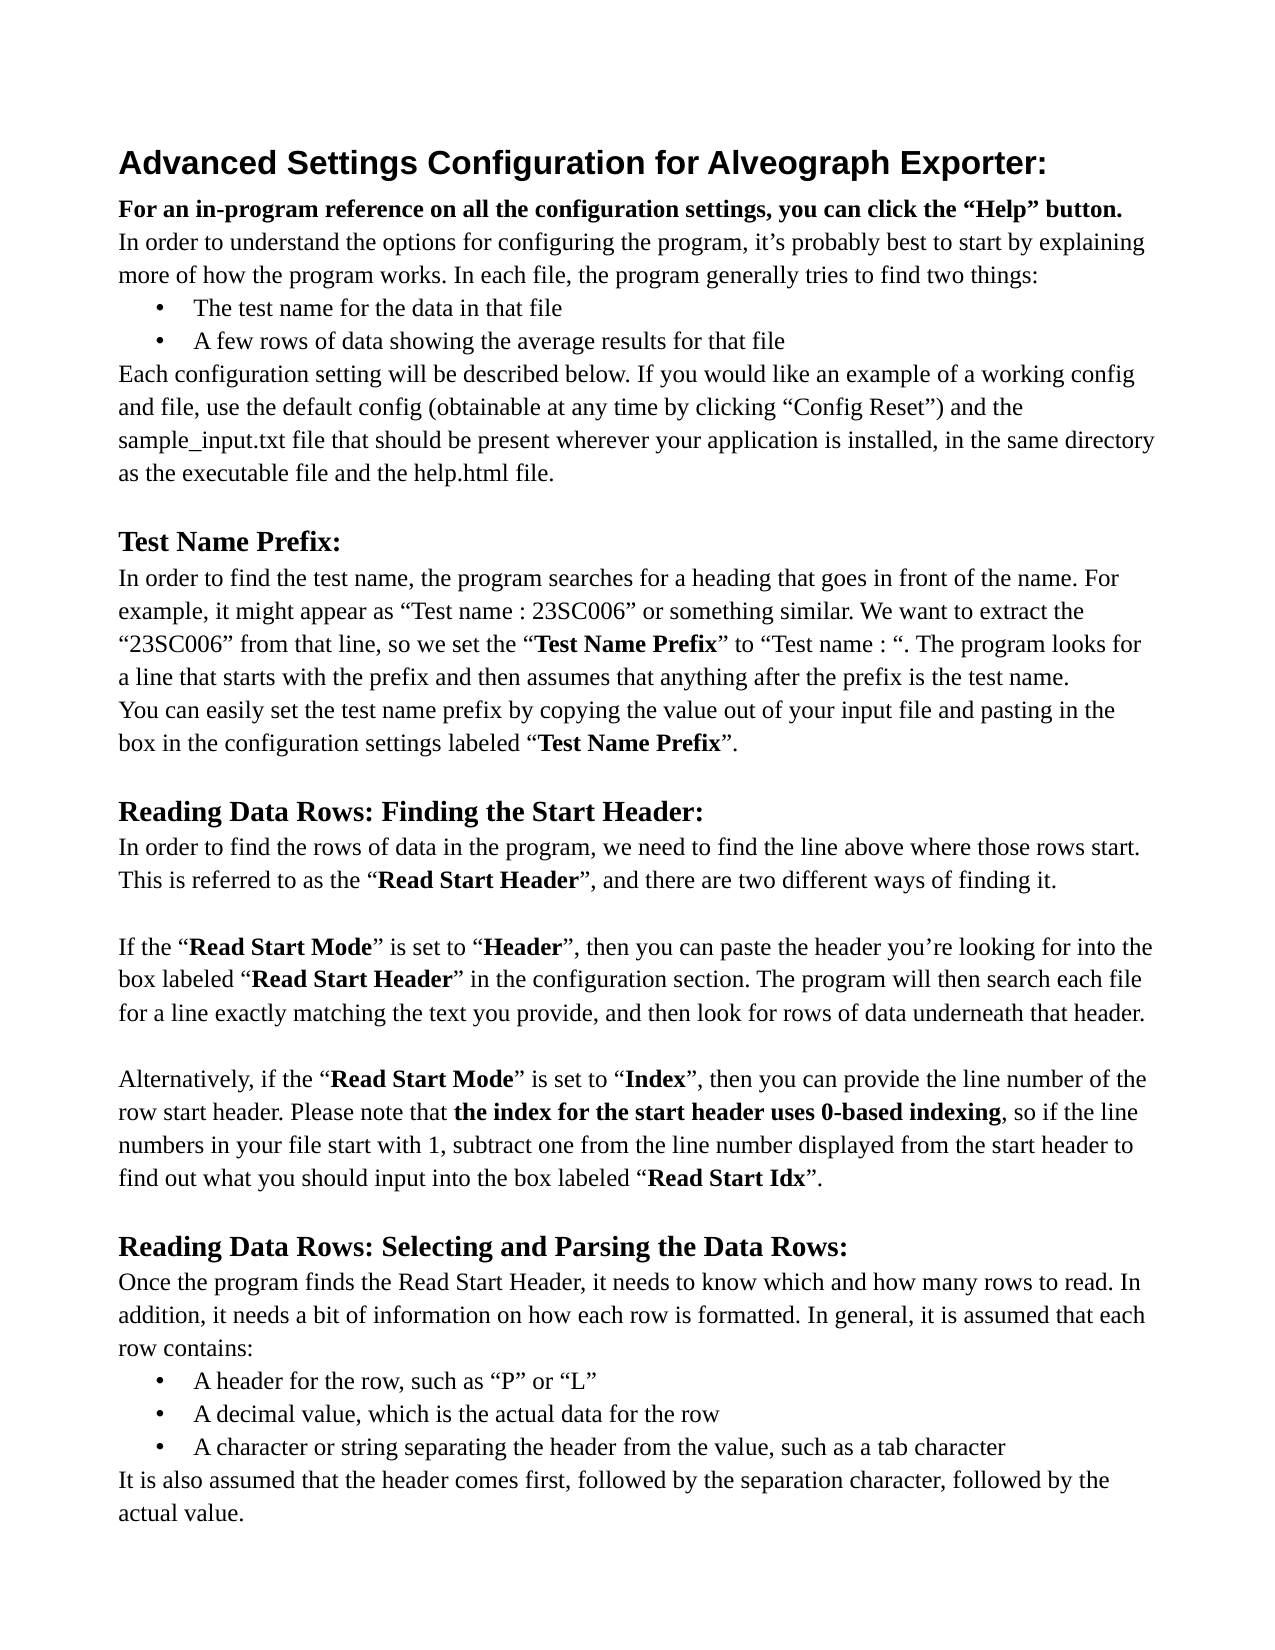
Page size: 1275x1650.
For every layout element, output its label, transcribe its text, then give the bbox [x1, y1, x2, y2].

text In order to understand the options for configuring the program, it’s probably best to start by explaining more of how the program works. In each file, the program generally tries to find two things: [118, 227, 1157, 289]
text Alternatively, if the “Read Start Mode” is set to “Index”, then you can provide the line number of the row start header. Please note that the index for the start header uses 0-based indexing, so if the line numbers in your file start with 1, subtract one from the line number displayed from the start header to find out what you should input into the box labeled “Read Start Idx”. [118, 1064, 1157, 1191]
list The test name for the data in that file [156, 293, 1157, 322]
text Test Name Prefix: [118, 524, 1157, 558]
subtitle Advanced Settings Configuration for Alveograph Exporter: [118, 143, 1157, 182]
text Reading Data Rows: Finding the Start Header: [118, 794, 1157, 827]
list A header for the row, such as “P” or “L” [156, 1366, 1157, 1395]
text Once the program finds the Read Start Header, it needs to know which and how many rows to read. In addition, it needs a bit of information on how each row is formatted. In general, it is assumed that each row contains: [118, 1267, 1157, 1362]
list A few rows of data showing the average results for that file [156, 326, 1157, 355]
text Each configuration setting will be described below. If you would like an example of a working config and file, use the default config (obtainable at any time by clicking “Config Reset”) and the sample_input.txt file that should be present wherever your application is installed, in the same directory as the executable file and the help.html file. [118, 359, 1157, 487]
text If the “Read Start Mode” is set to “Header”, then you can paste the header you’re looking for into the box labeled “Read Start Header” in the configuration section. The program will then search each file for a line exactly matching the text you provide, and then look for rows of data underneath that header. [118, 932, 1157, 1026]
text For an in-program reference on all the configuration settings, you can click the “Help” button. [118, 194, 1157, 223]
text In order to find the rows of data in the program, we need to find the line above where those rows start. This is referred to as the “Read Start Header”, and there are two different ways of finding it. [118, 832, 1157, 894]
text In order to find the test name, the program searches for a heading that goes in front of the name. For example, it might appear as “Test name : 23SC006” or something similar. We want to extract the “23SC006” from that line, so we set the “Test Name Prefix” to “Test name : “. The program looks for a line that starts with the prefix and then assumes that anything after the prefix is the test name. [118, 563, 1157, 691]
text It is also assumed that the header comes first, followed by the separation character, followed by the actual value. [118, 1465, 1157, 1527]
text You can easily set the test name prefix by copying the value out of your input file and pasting in the box in the configuration settings labeled “Test Name Prefix”. [118, 695, 1157, 757]
list A character or string separating the header from the value, such as a tab character [156, 1432, 1157, 1461]
text Reading Data Rows: Selecting and Parsing the Data Rows: [118, 1229, 1157, 1262]
list A decimal value, which is the actual data for the row [156, 1399, 1157, 1428]
